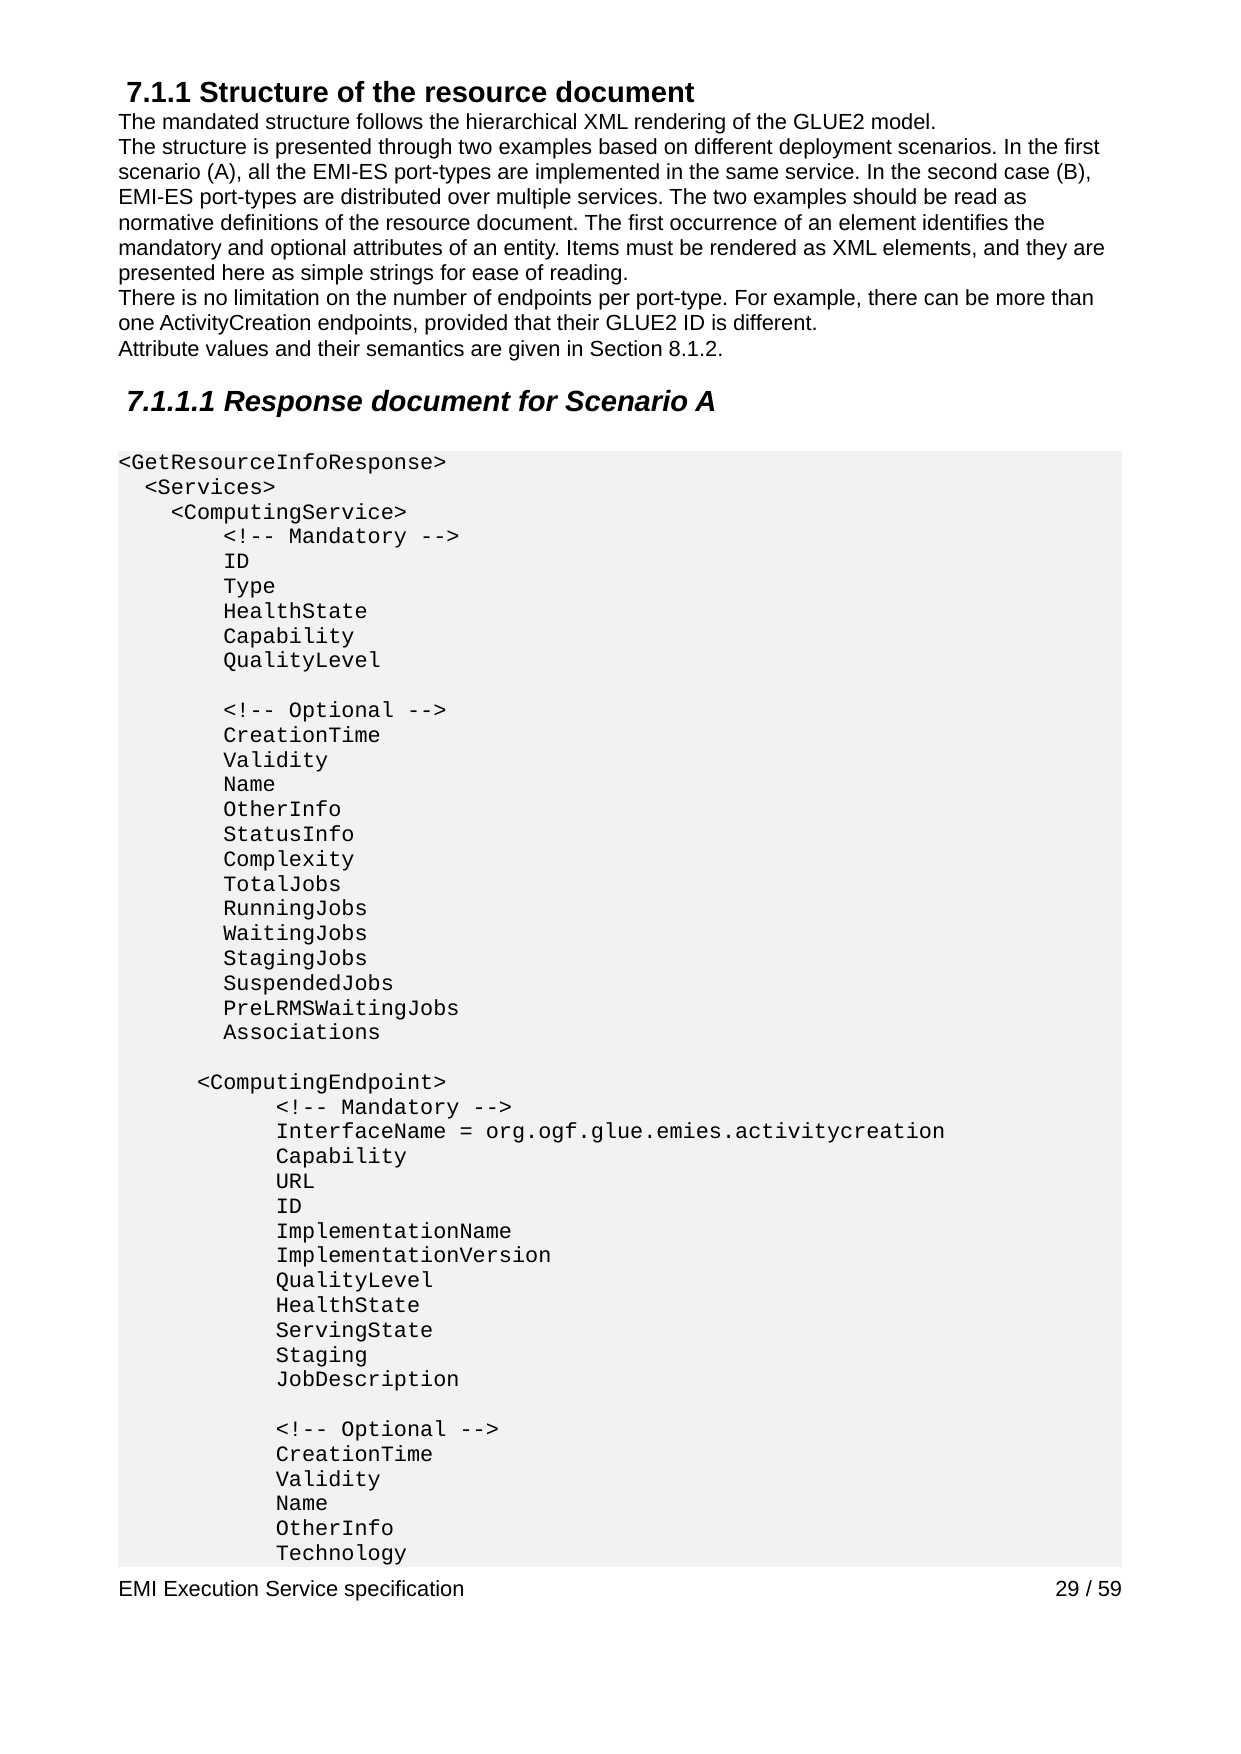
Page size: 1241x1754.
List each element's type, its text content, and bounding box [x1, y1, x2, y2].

text <!-- Mandatory --> [118, 526, 1122, 551]
text JobDescription [118, 1369, 1122, 1393]
text CreationTime [118, 724, 1122, 749]
text <!-- Optional --> [118, 1418, 1122, 1443]
text ServingState [118, 1319, 1122, 1344]
text Associations [118, 1022, 1122, 1046]
text <ComputingService> [118, 501, 1122, 526]
text Name [118, 774, 1122, 798]
text <Services> [118, 476, 1122, 501]
text <ComputingEndpoint> [118, 1071, 1122, 1096]
text TotalJobs [118, 873, 1122, 898]
text QualityLevel [118, 1269, 1122, 1294]
text HealthState [118, 1294, 1122, 1319]
text QualityLevel [118, 650, 1122, 674]
text ImplementationVersion [118, 1245, 1122, 1269]
text CreationTime [118, 1443, 1122, 1468]
text Attribute values and their semantics are given in Section 8.1.2. [118, 335, 1122, 361]
text <!-- Mandatory --> [118, 1096, 1122, 1121]
text OtherInfo [118, 798, 1122, 823]
text SuspendedJobs [118, 972, 1122, 997]
text Type [118, 575, 1122, 600]
text Capability [118, 625, 1122, 650]
text The mandated structure follows the hierarchical XML rendering of the GLUE2 model. [118, 108, 1122, 134]
text ID [118, 1195, 1122, 1220]
text WaitingJobs [118, 922, 1122, 947]
text Name [118, 1493, 1122, 1517]
text Capability [118, 1146, 1122, 1170]
text StatusInfo [118, 823, 1122, 848]
text <GetResourceInfoResponse> [118, 451, 1122, 476]
text ID [118, 551, 1122, 575]
text Complexity [118, 848, 1122, 873]
text Staging [118, 1344, 1122, 1369]
text HealthState [118, 600, 1122, 625]
text Technology [118, 1542, 1122, 1567]
text URL [118, 1170, 1122, 1195]
text OtherInfo [118, 1517, 1122, 1542]
text RunningJobs [118, 898, 1122, 922]
text InterfaceName = org.ogf.glue.emies.activitycreation [118, 1121, 1122, 1146]
text Validity [118, 1468, 1122, 1493]
subtitle Response document for Scenario A [118, 384, 1122, 451]
text StagingJobs [118, 947, 1122, 972]
subtitle Structure of the resource document [118, 75, 1122, 108]
text Validity [118, 749, 1122, 774]
text <!-- Optional --> [118, 699, 1122, 724]
text ImplementationName [118, 1220, 1122, 1245]
text PreLRMSWaitingJobs [118, 997, 1122, 1022]
text The structure is presented through two examples based on different deployment scenarios. In the first scenario (A), all the EMI-ES port-types are implemented in the same service. In the second case (B), EMI-ES port-types are distributed over multiple services. The two examples should be read as normative definitions of the resource document. The first occurrence of an element identifies the mandatory and optional attributes of an entity. Items must be rendered as XML elements, and they are presented here as simple strings for ease of reading. There is no limitation on the number of endpoints per port-type. For example, there can be more than one ActivityCreation endpoints, provided that their GLUE2 ID is different. [118, 134, 1122, 335]
